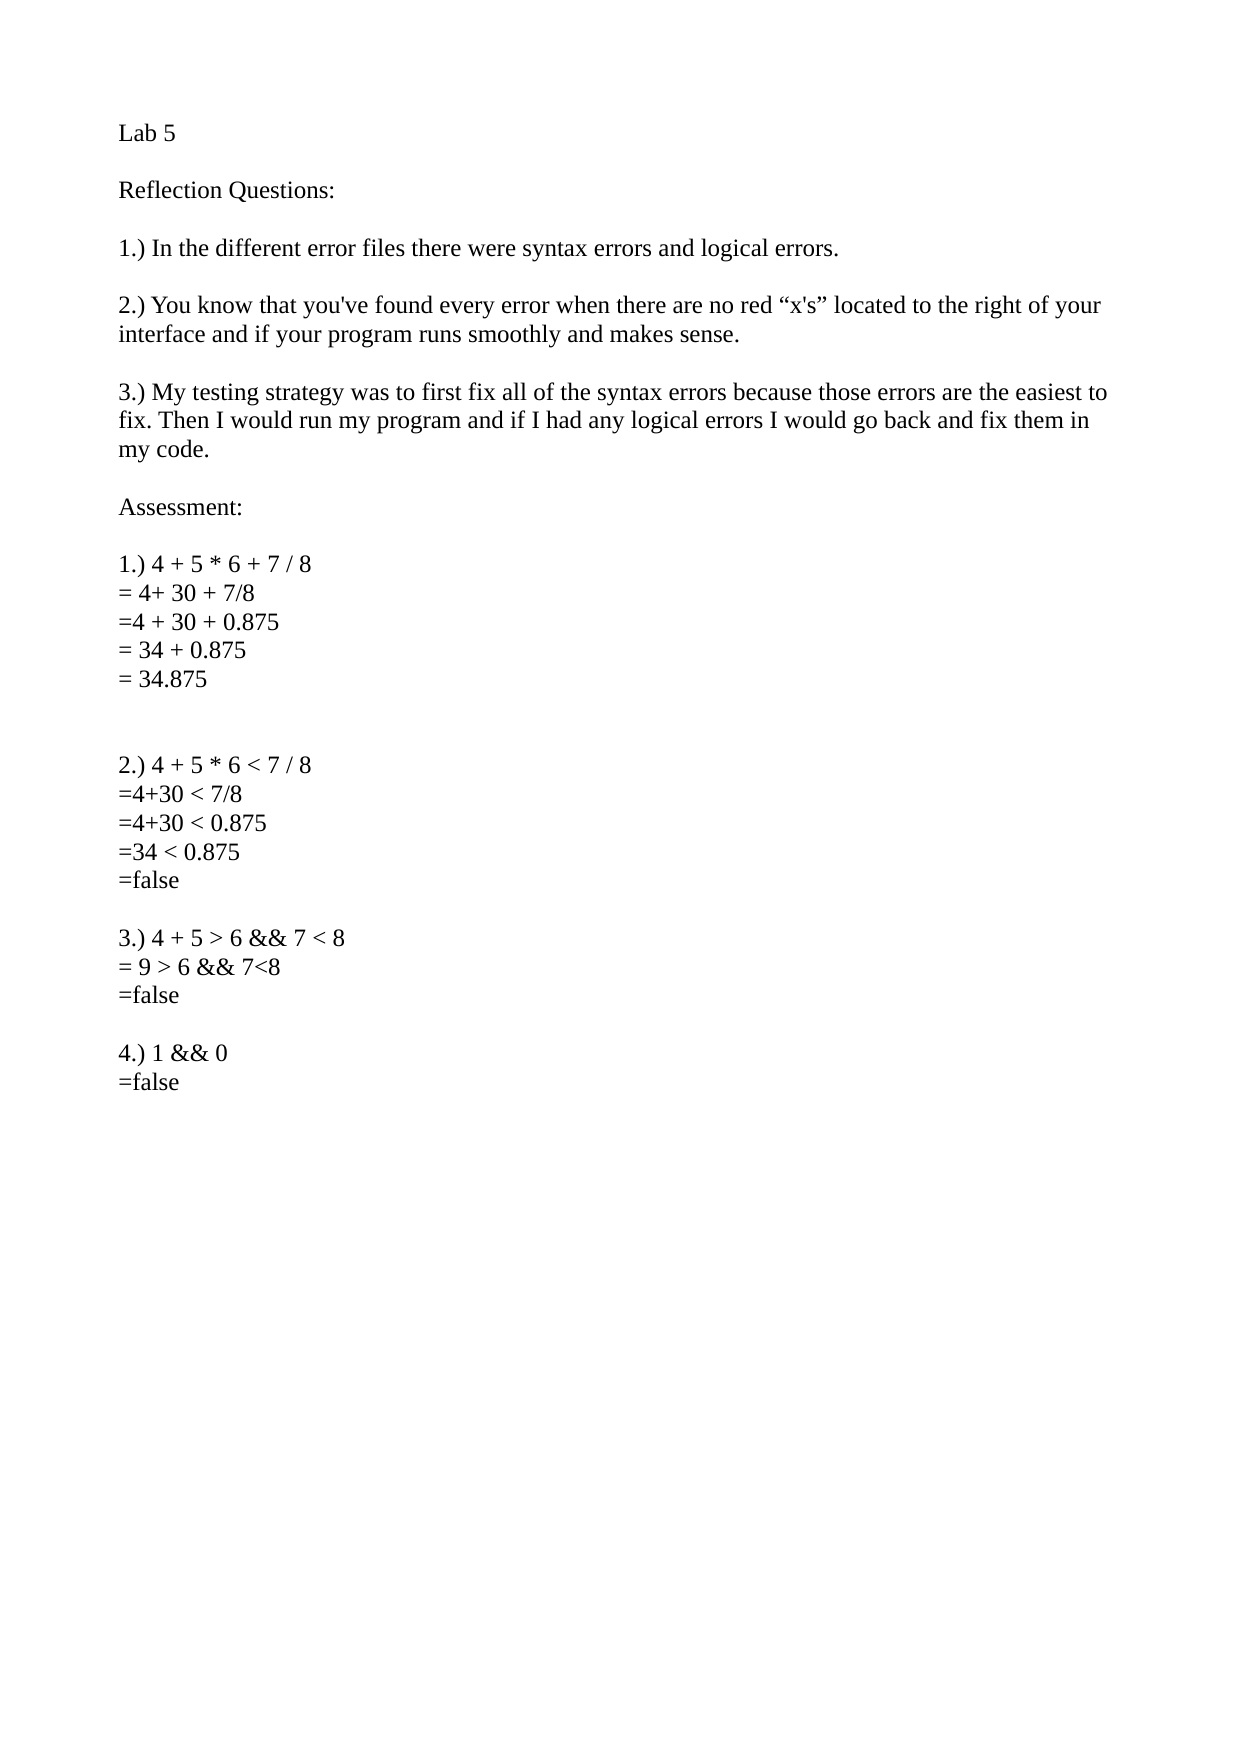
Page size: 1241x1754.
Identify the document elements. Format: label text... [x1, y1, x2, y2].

text 4.) 1 && 0 [118, 1038, 1122, 1067]
text =false [118, 981, 1122, 1009]
text 3.) 4 + 5 > 6 && 7 < 8 [118, 923, 1122, 952]
text = 34 + 0.875 [118, 636, 1122, 664]
text = 9 > 6 && 7<8 [118, 952, 1122, 981]
text Lab 5 [118, 118, 1122, 147]
text 1.) In the different error files there were syntax errors and logical errors. [118, 233, 1122, 262]
text =false [118, 1067, 1122, 1096]
text =false [118, 866, 1122, 894]
text = 34.875 [118, 664, 1122, 693]
text =34 < 0.875 [118, 837, 1122, 866]
text 3.) My testing strategy was to first fix all of the syntax errors because those errors are the easiest to fix. Then I would run my program and if I had any logical errors I would go back and fix them in my code. [118, 377, 1122, 463]
text =4 + 30 + 0.875 [118, 607, 1122, 636]
text 2.) You know that you've found every error when there are no red “x's” located to the right of your interface and if your program runs smoothly and makes sense. [118, 291, 1122, 348]
text Reflection Questions: [118, 176, 1122, 204]
text =4+30 < 0.875 [118, 808, 1122, 837]
text 2.) 4 + 5 * 6 < 7 / 8 [118, 751, 1122, 779]
text = 4+ 30 + 7/8 [118, 578, 1122, 607]
text =4+30 < 7/8 [118, 779, 1122, 808]
text Assessment: [118, 492, 1122, 521]
text 1.) 4 + 5 * 6 + 7 / 8 [118, 549, 1122, 578]
